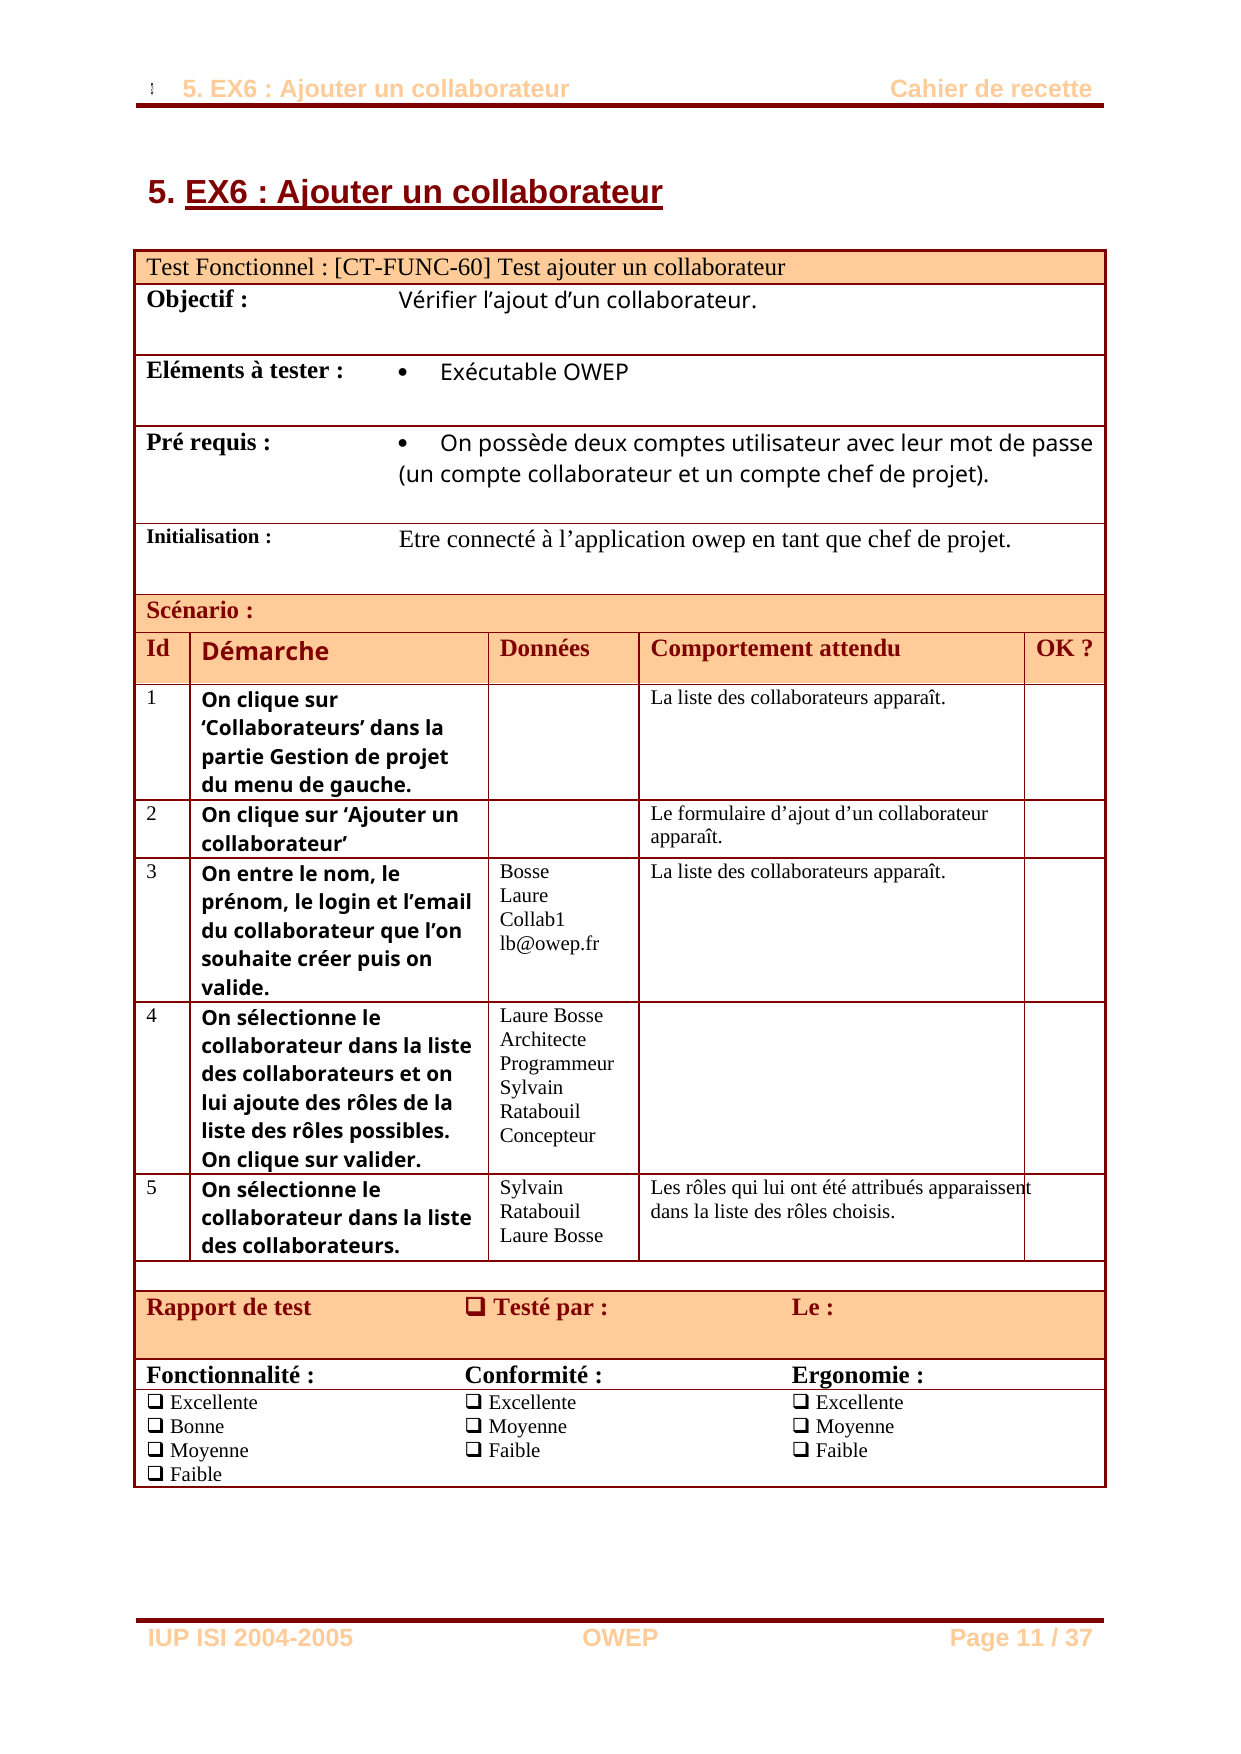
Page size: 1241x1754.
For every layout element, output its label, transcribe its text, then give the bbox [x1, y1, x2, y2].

table_cell [489, 801, 638, 857]
table_cell [136, 321, 387, 354]
table_cell  Excellente  Moyenne  Faible [453, 1390, 780, 1486]
table_header Test Fonctionnel : [CT-FUNC-60] Test ajouter un collaborateur [136, 252, 1104, 283]
table_cell  Excellente  Bonne  Moyenne  Faible [136, 1390, 453, 1486]
table_cell Les rôles qui lui ont été attribués apparaissent dans la liste des rôles choisis. [640, 1175, 1024, 1260]
table_cell Scénario : [136, 595, 1104, 632]
table_cell Objectif : [136, 285, 387, 321]
table_cell [388, 489, 1104, 522]
table_cell Pré requis : [136, 427, 387, 489]
table_cell [1025, 1175, 1104, 1260]
table_cell [136, 489, 387, 522]
table_cell On sélectionne le collaborateur dans la liste des collaborateurs. [191, 1175, 488, 1260]
table_cell 1 [136, 685, 189, 799]
table_cell [1025, 1003, 1104, 1173]
table_cell Fonctionnalité : [136, 1360, 453, 1388]
table_cell Id [136, 633, 189, 683]
table_cell Ergonomie : [780, 1360, 1104, 1388]
table_cell [1025, 801, 1104, 857]
table_cell OK ? [1025, 633, 1104, 683]
table_cell [1025, 859, 1104, 1001]
table_cell Le formulaire d’ajout d’un collaborateur apparaît. [640, 801, 1024, 857]
table_cell [640, 1003, 1024, 1173]
subtitle EX6 : Ajouter un collaborateur [148, 173, 1093, 211]
table_cell [388, 392, 1104, 425]
table_cell Initialisation : [136, 524, 387, 560]
table_cell Conformité : [453, 1360, 780, 1388]
table_cell Exécutable OWEP [388, 356, 1104, 392]
table_cell 5 [136, 1175, 189, 1260]
table_cell On possède deux comptes utilisateur avec leur mot de passe (un compte collaborateur et un compte chef de projet). [388, 427, 1104, 489]
table_cell Bosse Laure Collab1 lb@owep.fr [489, 859, 638, 1001]
table_cell [388, 321, 1104, 354]
table_cell 4 [136, 1003, 189, 1173]
table_cell  Excellente  Moyenne  Faible [780, 1390, 1104, 1486]
table_cell [136, 392, 387, 425]
table_cell 3 [136, 859, 189, 1001]
table_cell La liste des collaborateurs apparaît. [640, 859, 1024, 1001]
table_cell La liste des collaborateurs apparaît. [640, 685, 1024, 799]
table_cell On clique sur ‘Ajouter un collaborateur’ [191, 801, 488, 857]
table_cell Comportement attendu [640, 633, 1024, 683]
table_cell [388, 560, 1104, 593]
table_cell Vérifier l’ajout d’un collaborateur. [388, 285, 1104, 321]
table_cell [136, 560, 387, 593]
table_cell Rapport de test [136, 1292, 453, 1358]
table_cell Eléments à tester : [136, 356, 387, 392]
table_cell On entre le nom, le prénom, le login et l’email du collaborateur que l’on souhaite créer puis on valide. [191, 859, 488, 1001]
table_cell [136, 1262, 1104, 1290]
table_cell [1025, 685, 1104, 799]
table_cell [489, 685, 638, 799]
table_cell Sylvain Ratabouil Laure Bosse [489, 1175, 638, 1260]
table_cell Données [489, 633, 638, 683]
table_cell 2 [136, 801, 189, 857]
table_cell Démarche [191, 633, 488, 683]
table_cell On sélectionne le collaborateur dans la liste des collaborateurs et on lui ajoute des rôles de la liste des rôles possibles. On clique sur valider. [191, 1003, 488, 1173]
table_cell Laure Bosse Architecte Programmeur Sylvain Ratabouil Concepteur [489, 1003, 638, 1173]
table_cell Le : [780, 1292, 1104, 1358]
table_cell Etre connecté à l’application owep en tant que chef de projet. [388, 524, 1104, 560]
table_cell  Testé par : [453, 1292, 780, 1358]
table_cell On clique sur ‘Collaborateurs’ dans la partie Gestion de projet du menu de gauche. [191, 685, 488, 799]
